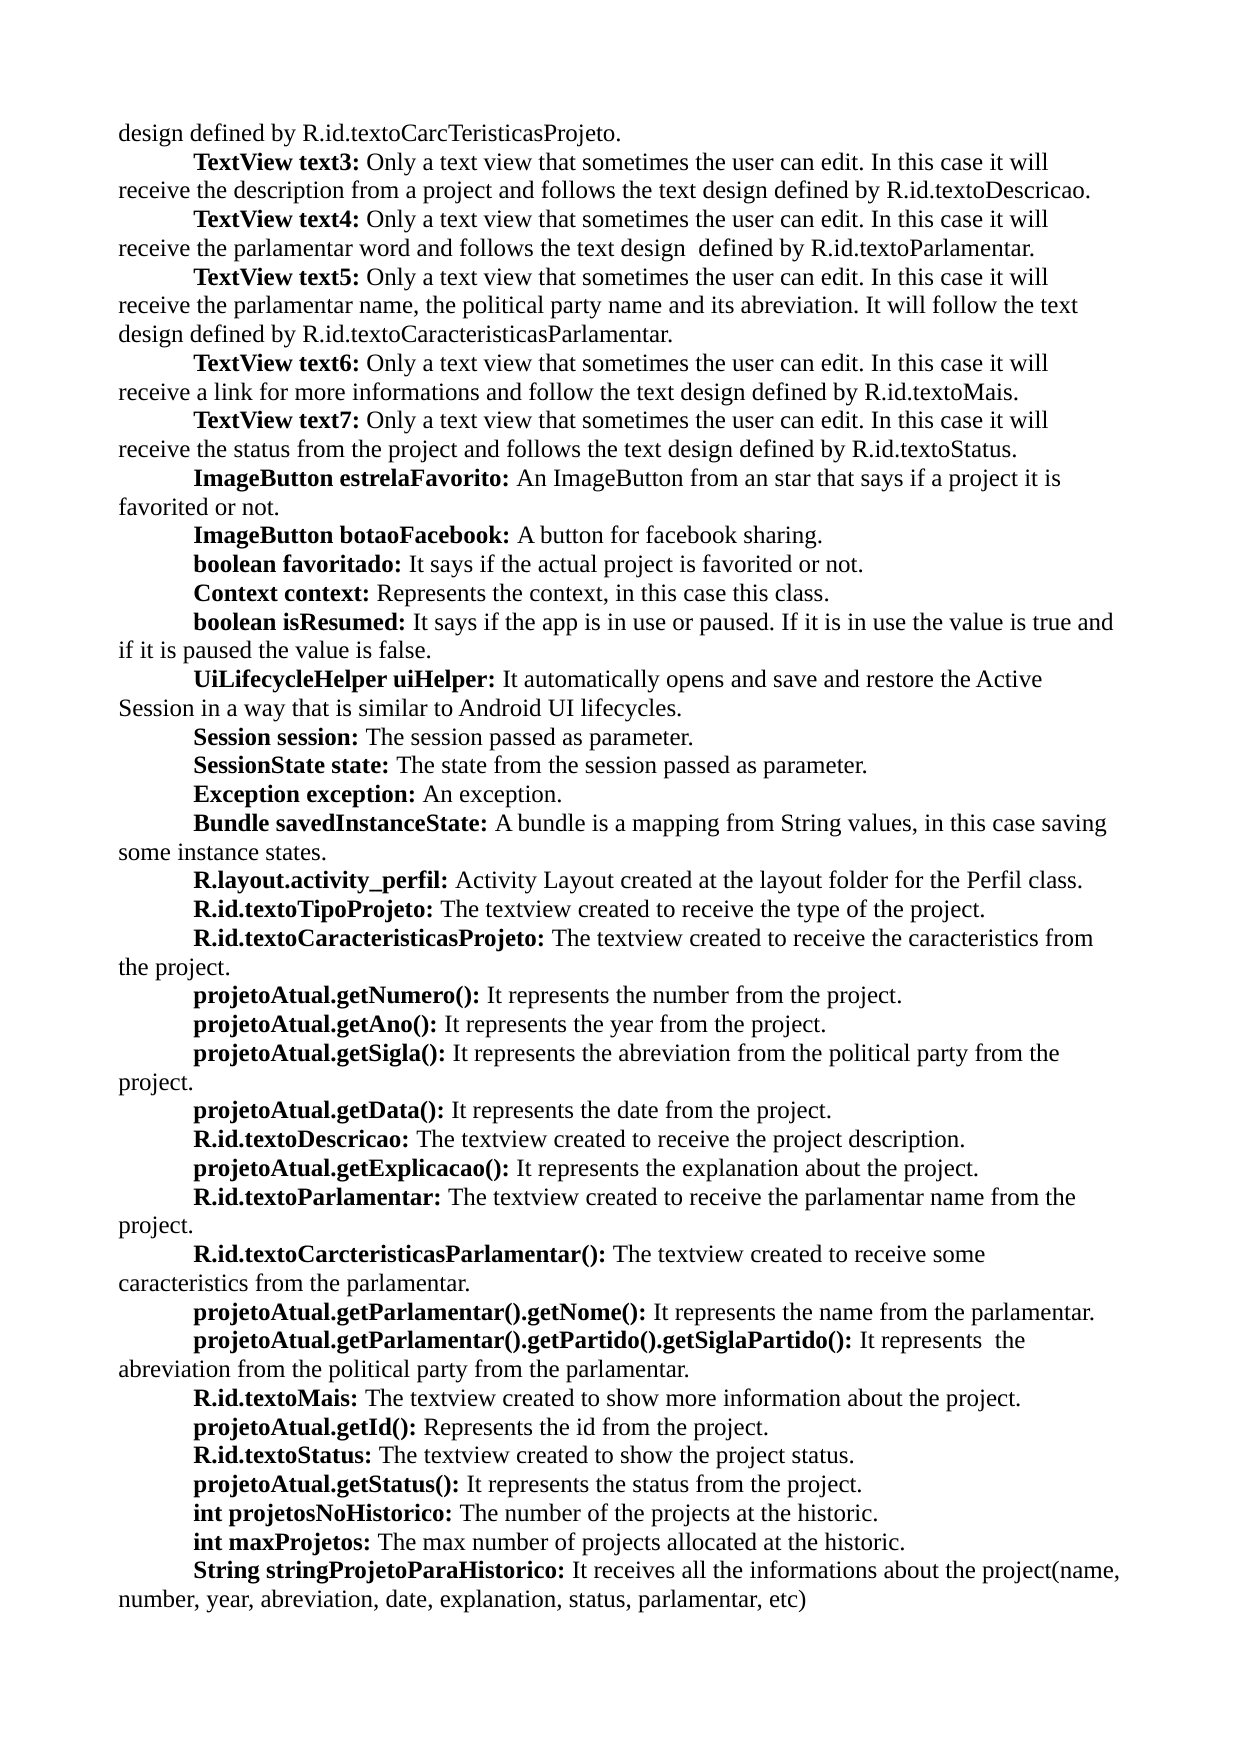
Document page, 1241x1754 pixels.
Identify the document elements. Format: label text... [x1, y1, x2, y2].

text R.id.textoMais: The textview created to show more information about the project. [118, 1383, 1122, 1412]
text projetoAtual.getExplicacao(): It represents the explanation about the project. [118, 1153, 1122, 1182]
text String stringProjetoParaHistorico: It receives all the informations about the project(name, number, year, abreviation, date, explanation, status, parlamentar, etc) [118, 1556, 1122, 1613]
text Session session: The session passed as parameter. [118, 722, 1122, 751]
text UiLifecycleHelper uiHelper: It automatically opens and save and restore the Active Session in a way that is similar to Android UI lifecycles. [118, 664, 1122, 722]
text projetoAtual.getSigla(): It represents the abreviation from the political party from the project. [118, 1038, 1122, 1096]
text projetoAtual.getAno(): It represents the year from the project. [118, 1009, 1122, 1038]
text TextView text7: Only a text view that sometimes the user can edit. In this case it will receive the status from the project and follows the text design defined by R.id.textoStatus. [118, 406, 1122, 463]
text TextView text4: Only a text view that sometimes the user can edit. In this case it will receive the parlamentar word and follows the text design defined by R.id.textoParlamentar. [118, 204, 1122, 262]
text Exception exception: An exception. [118, 779, 1122, 808]
text R.id.textoDescricao: The textview created to receive the project description. [118, 1124, 1122, 1153]
text R.layout.activity_perfil: Activity Layout created at the layout folder for the Perfil class. [118, 866, 1122, 894]
text projetoAtual.getData(): It represents the date from the project. [118, 1096, 1122, 1124]
text projetoAtual.getParlamentar().getPartido().getSiglaPartido(): It represents the abreviation from the political party from the parlamentar. [118, 1326, 1122, 1383]
text ImageButton botaoFacebook: A button for facebook sharing. [118, 521, 1122, 549]
text ImageButton estrelaFavorito: An ImageButton from an star that says if a project it is favorited or not. [118, 463, 1122, 521]
text TextView text5: Only a text view that sometimes the user can edit. In this case it will receive the parlamentar name, the political party name and its abreviation. It will follow the text design defined by R.id.textoCaracteristicasParlamentar. [118, 262, 1122, 348]
text boolean isResumed: It says if the app is in use or paused. If it is in use the value is true and if it is paused the value is false. [118, 607, 1122, 664]
text projetoAtual.getNumero(): It represents the number from the project. [118, 981, 1122, 1009]
text TextView text3: Only a text view that sometimes the user can edit. In this case it will receive the description from a project and follows the text design defined by R.id.textoDescricao. [118, 147, 1122, 204]
text design defined by R.id.textoCarcTeristicasProjeto. [118, 118, 1122, 147]
text projetoAtual.getId(): Represents the id from the project. [118, 1412, 1122, 1441]
text projetoAtual.getStatus(): It represents the status from the project. [118, 1469, 1122, 1498]
text boolean favoritado: It says if the actual project is favorited or not. [118, 549, 1122, 578]
text SessionState state: The state from the session passed as parameter. [118, 751, 1122, 779]
text Bundle savedInstanceState: A bundle is a mapping from String values, in this case saving some instance states. [118, 808, 1122, 866]
text TextView text6: Only a text view that sometimes the user can edit. In this case it will receive a link for more informations and follow the text design defined by R.id.textoMais. [118, 348, 1122, 406]
text Context context: Represents the context, in this case this class. [118, 578, 1122, 607]
text int maxProjetos: The max number of projects allocated at the historic. [118, 1527, 1122, 1556]
text R.id.textoCarcteristicasParlamentar(): The textview created to receive some caracteristics from the parlamentar. [118, 1239, 1122, 1297]
text R.id.textoTipoProjeto: The textview created to receive the type of the project. [118, 894, 1122, 923]
text R.id.textoStatus: The textview created to show the project status. [118, 1441, 1122, 1469]
text R.id.textoParlamentar: The textview created to receive the parlamentar name from the project. [118, 1182, 1122, 1239]
text projetoAtual.getParlamentar().getNome(): It represents the name from the parlamentar. [118, 1297, 1122, 1326]
text int projetosNoHistorico: The number of the projects at the historic. [118, 1498, 1122, 1527]
text R.id.textoCaracteristicasProjeto: The textview created to receive the caracteristics from the project. [118, 923, 1122, 981]
